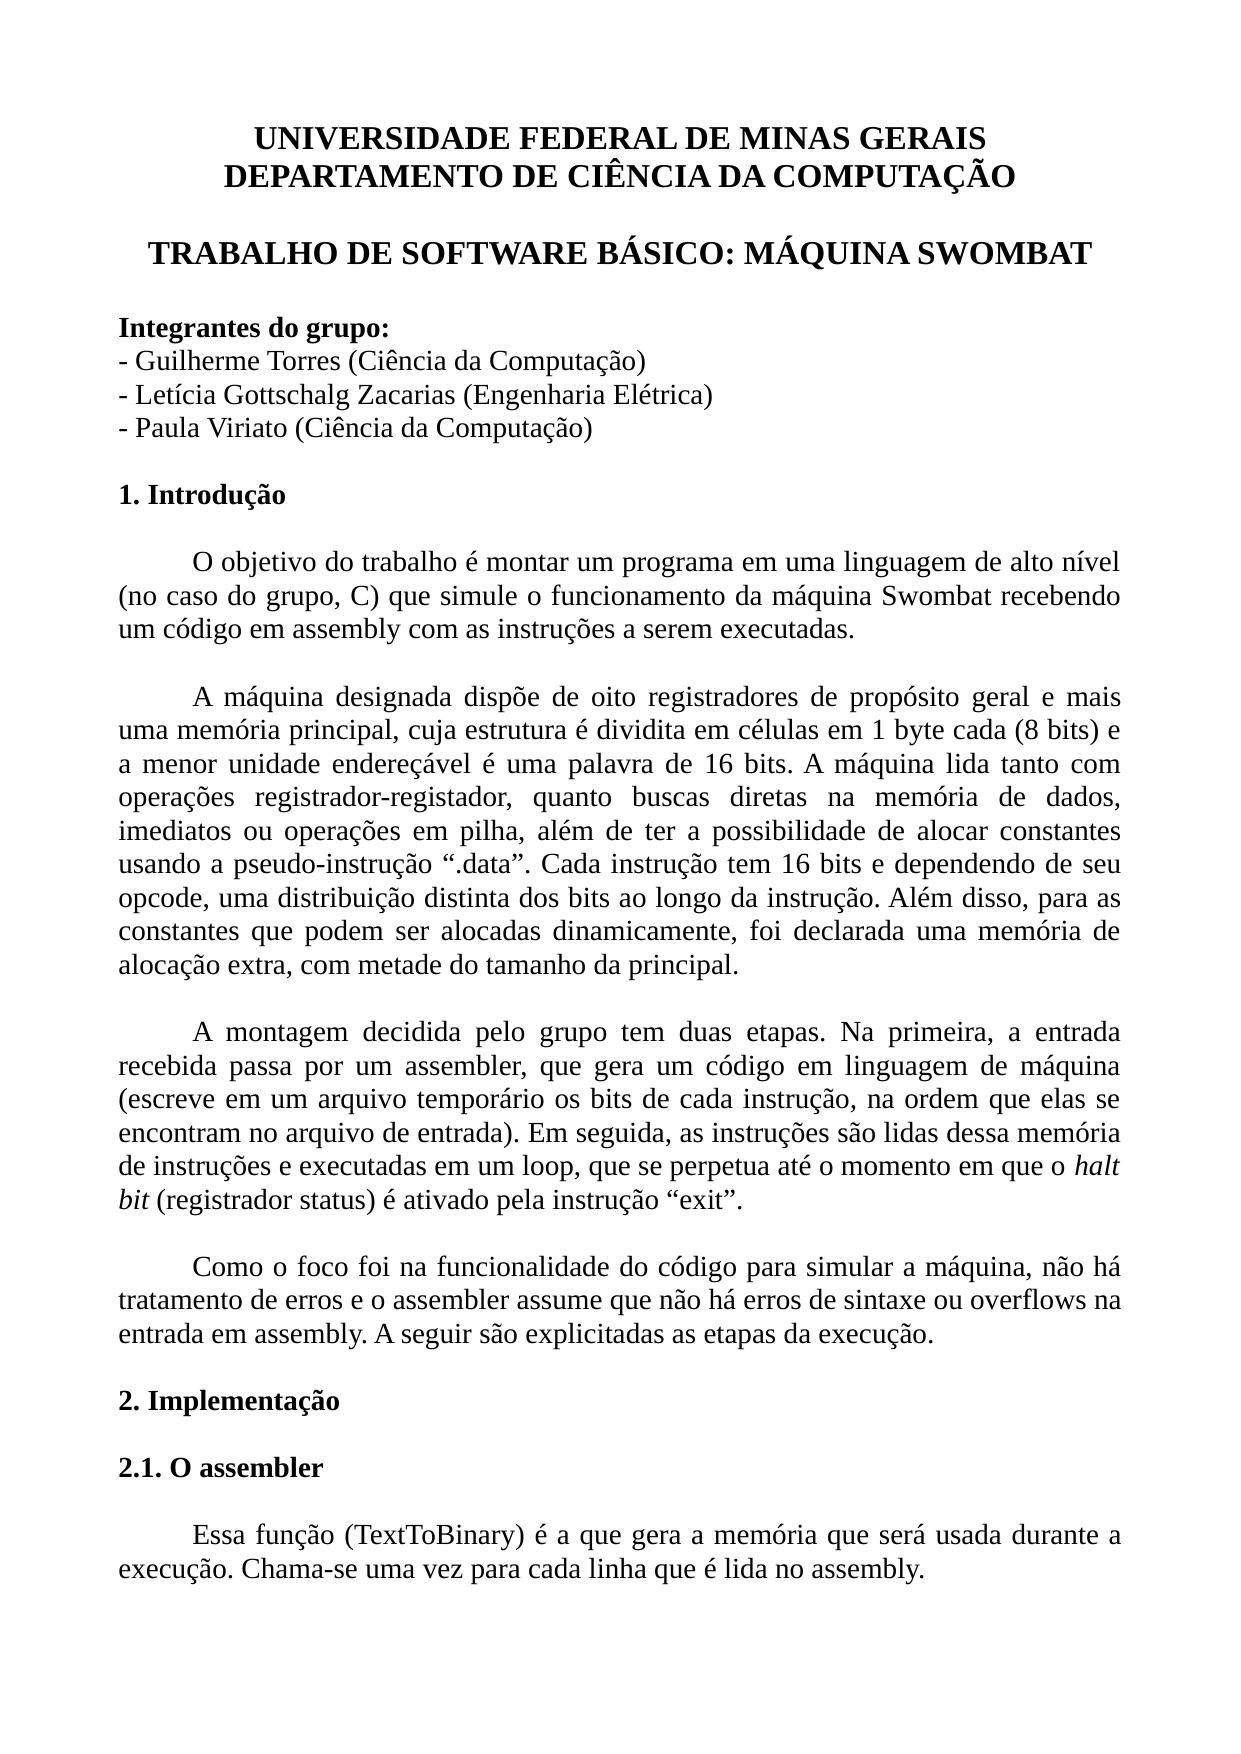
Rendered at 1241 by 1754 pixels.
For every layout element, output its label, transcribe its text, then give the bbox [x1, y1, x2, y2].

text A montagem decidida pelo grupo tem duas etapas. Na primeira, a entrada recebida passa por um assembler, que gera um código em linguagem de máquina (escreve em um arquivo temporário os bits de cada instrução, na ordem que elas se encontram no arquivo de entrada). Em seguida, as instruções são lidas dessa memória de instruções e executadas em um loop, que se perpetua até o momento em que o halt bit (registrador status) é ativado pela instrução “exit”. [118, 1014, 1122, 1215]
text 2. Implementação [118, 1383, 1122, 1417]
text UNIVERSIDADE FEDERAL DE MINAS GERAIS [118, 118, 1122, 156]
text Como o foco foi na funcionalidade do código para simular a máquina, não há tratamento de erros e o assembler assume que não há erros de sintaxe ou overflows na entrada em assembly. A seguir são explicitadas as etapas da execução. [118, 1249, 1122, 1349]
text A máquina designada dispõe de oito registradores de propósito geral e mais uma memória principal, cuja estrutura é dividita em células em 1 byte cada (8 bits) e a menor unidade endereçável é uma palavra de 16 bits. A máquina lida tanto com operações registrador-registador, quanto buscas diretas na memória de dados, imediatos ou operações em pilha, além de ter a possibilidade de alocar constantes usando a pseudo-instrução “.data”. Cada instrução tem 16 bits e dependendo de seu opcode, uma distribuição distinta dos bits ao longo da instrução. Além disso, para as constantes que podem ser alocadas dinamicamente, foi declarada uma memória de alocação extra, com metade do tamanho da principal. [118, 679, 1122, 981]
text Integrantes do grupo: [118, 310, 1122, 343]
text - Paula Viriato (Ciência da Computação) [118, 410, 1122, 444]
text 1. Introdução [118, 477, 1122, 511]
text 2.1. O assembler [118, 1450, 1122, 1484]
text DEPARTAMENTO DE CIÊNCIA DA COMPUTAÇÃO [118, 156, 1122, 195]
text O objetivo do trabalho é montar um programa em uma linguagem de alto nível (no caso do grupo, C) que simule o funcionamento da máquina Swombat recebendo um código em assembly com as instruções a serem executadas. [118, 544, 1122, 645]
text TRABALHO DE SOFTWARE BÁSICO: MÁQUINA SWOMBAT [118, 233, 1122, 271]
text - Guilherme Torres (Ciência da Computação) [118, 343, 1122, 377]
text Essa função (TextToBinary) é a que gera a memória que será usada durante a execução. Chama-se uma vez para cada linha que é lida no assembly. [118, 1517, 1122, 1584]
text - Letícia Gottschalg Zacarias (Engenharia Elétrica) [118, 377, 1122, 410]
